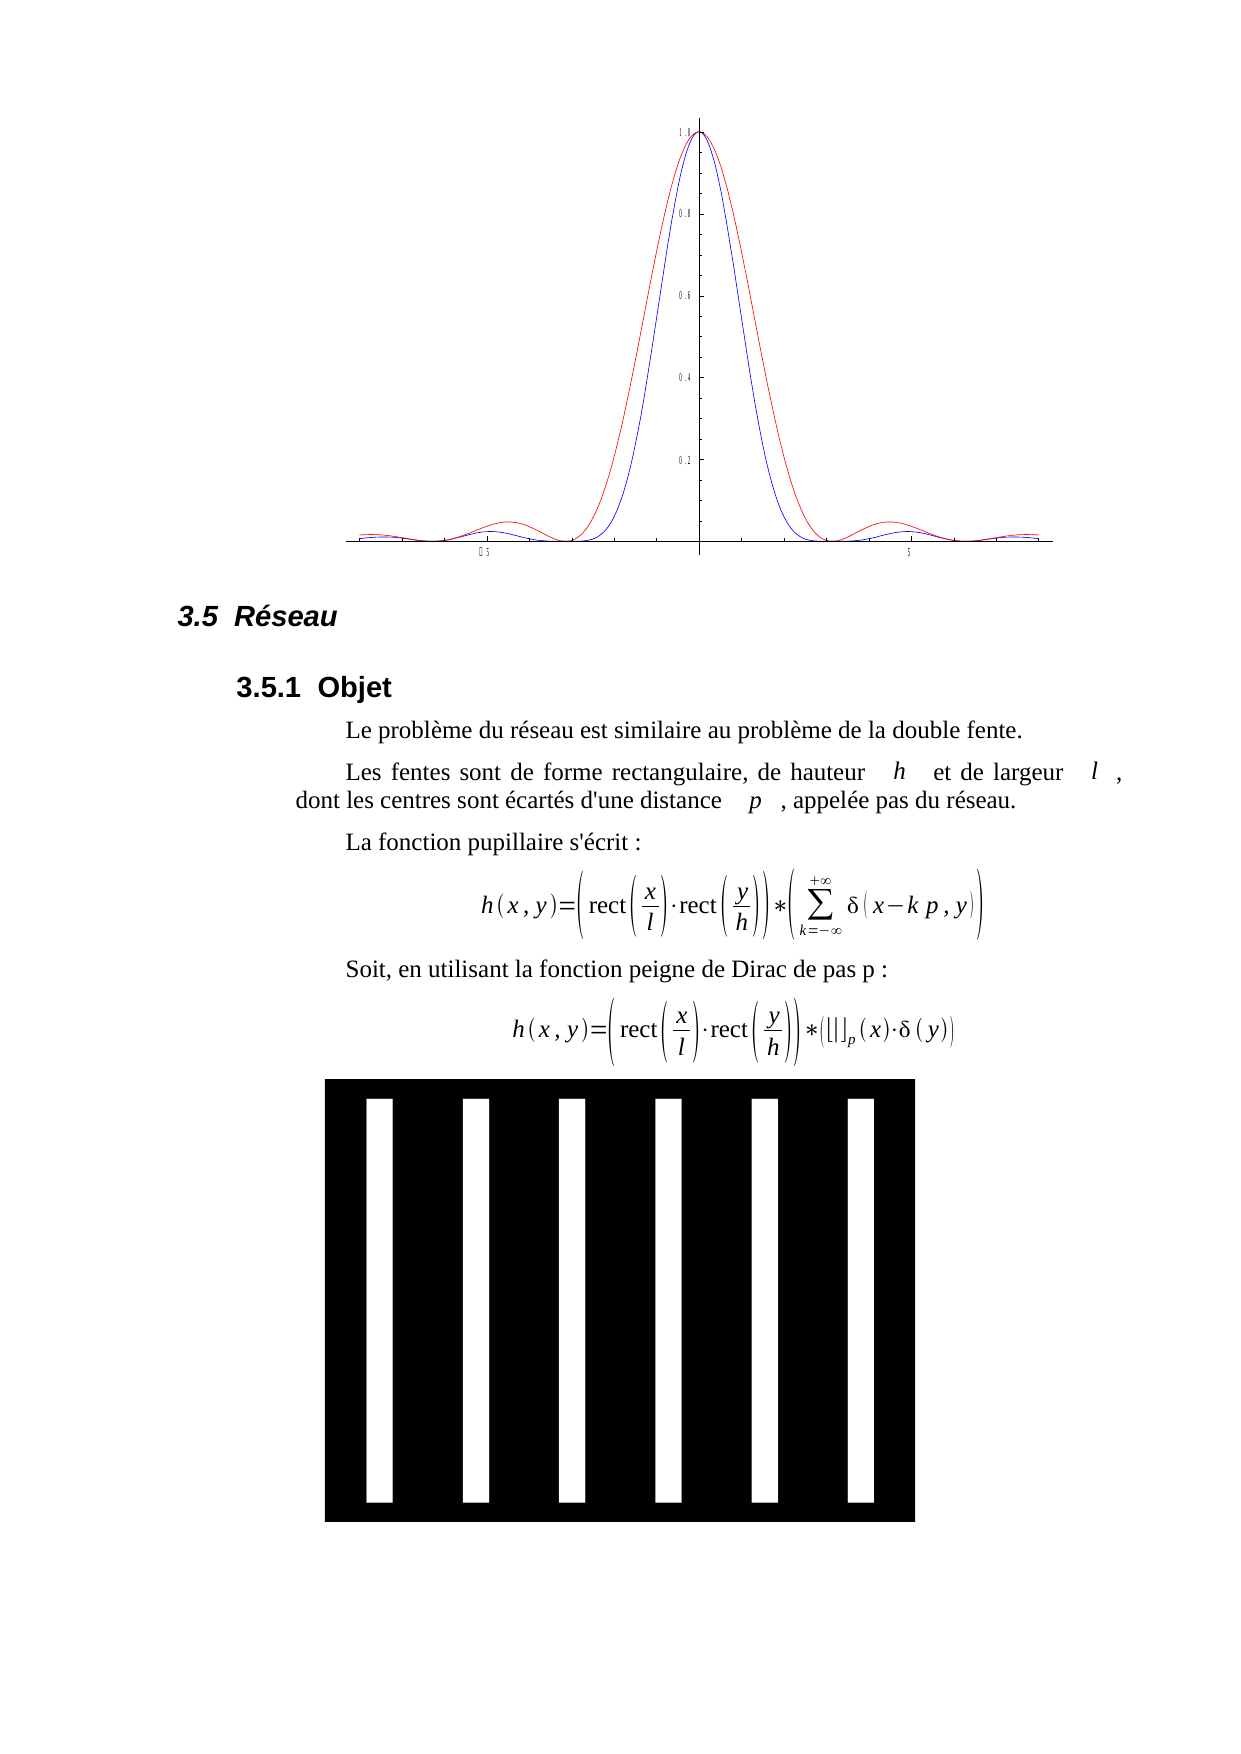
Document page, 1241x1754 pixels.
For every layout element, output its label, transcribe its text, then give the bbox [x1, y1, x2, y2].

text Le problème du réseau est similaire au problème de la double fente. [295, 716, 1122, 744]
picture [324, 1079, 916, 1522]
subtitle Objet [236, 669, 1122, 703]
text Les fentes sont de forme rectangulaire, de hauteur et de largeur , dont les centres sont écartés d'une distance , appelée pas du réseau. [295, 757, 1122, 814]
subtitle Réseau [177, 598, 1122, 632]
text La fonction pupillaire s'écrit : [295, 827, 1122, 856]
text Soit, en utilisant la fonction peigne de Dirac de pas p : [295, 954, 1122, 983]
